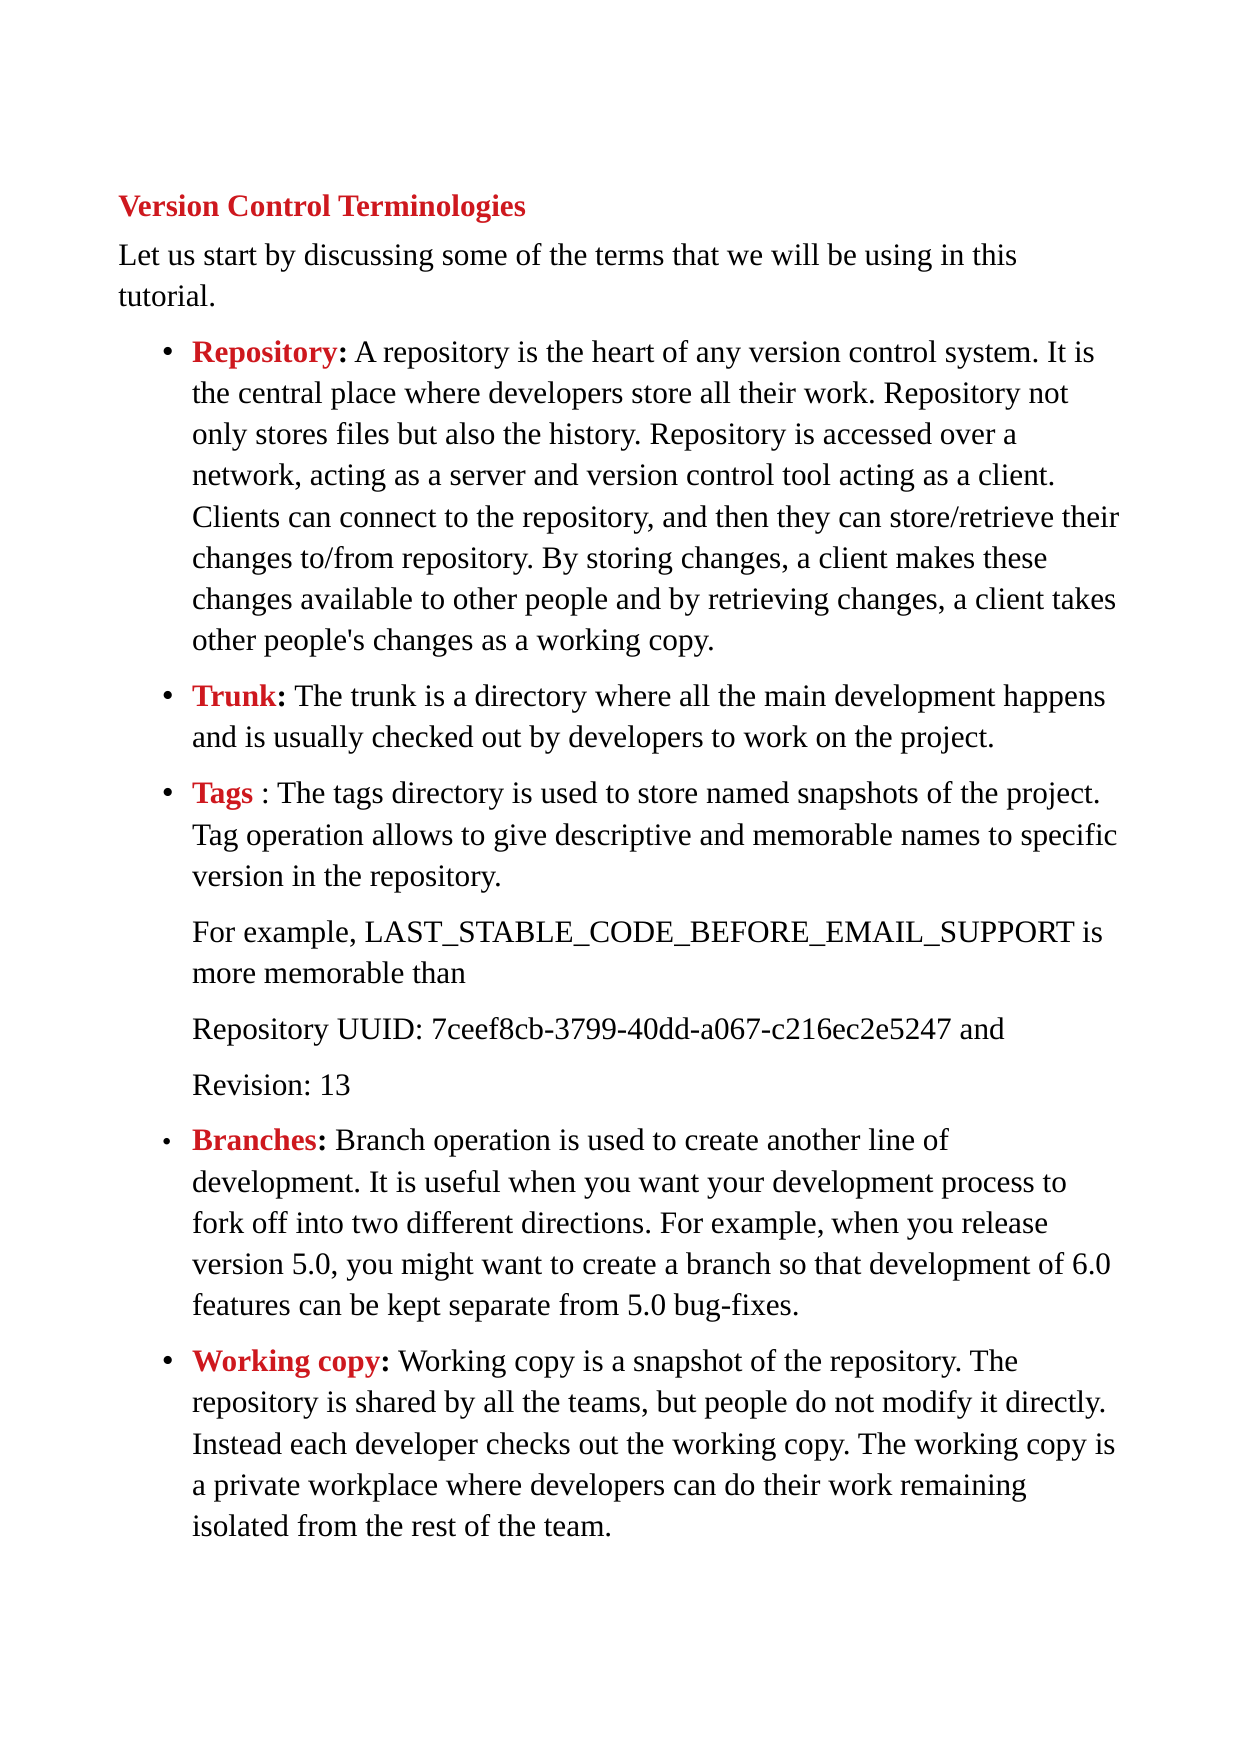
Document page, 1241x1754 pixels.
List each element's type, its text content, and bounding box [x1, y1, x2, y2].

list Repository: A repository is the heart of any version control system. It is the central place where developers store all their work. Repository not only stores files but also the history. Repository is accessed over a network, acting as a server and version control tool acting as a client. Clients can connect to the repository, and then they can store/retrieve their changes to/from repository. By storing changes, a client makes these changes available to other people and by retrieving changes, a client takes other people's changes as a working copy. [162, 333, 1122, 658]
list Revision: 13 [162, 1066, 1122, 1102]
text Let us start by discussing some of the terms that we will be using in this tutorial. [118, 236, 1122, 313]
list Trunk: The trunk is a directory where all the main development happens and is usually checked out by developers to work on the project. [162, 677, 1122, 755]
list Repository UUID: 7ceef8cb-3799-40dd-a067-c216ec2e5247 and [162, 1010, 1122, 1046]
list For example, LAST_STABLE_CODE_BEFORE_EMAIL_SUPPORT is more memorable than [162, 913, 1122, 990]
list Working copy: Working copy is a snapshot of the repository. The repository is shared by all the teams, but people do not modify it directly. Instead each developer checks out the working copy. The working copy is a private workplace where developers can do their work remaining isolated from the rest of the team. [162, 1342, 1122, 1543]
list Tags : The tags directory is used to store named snapshots of the project. Tag operation allows to give descriptive and memorable names to specific version in the repository. [162, 774, 1122, 893]
subtitle Version Control Terminologies [118, 187, 1122, 223]
list Branches: Branch operation is used to create another line of development. It is useful when you want your development process to fork off into two different directions. For example, when you release version 5.0, you might want to create a branch so that development of 6.0 features can be kept separate from 5.0 bug-fixes. [162, 1122, 1122, 1323]
